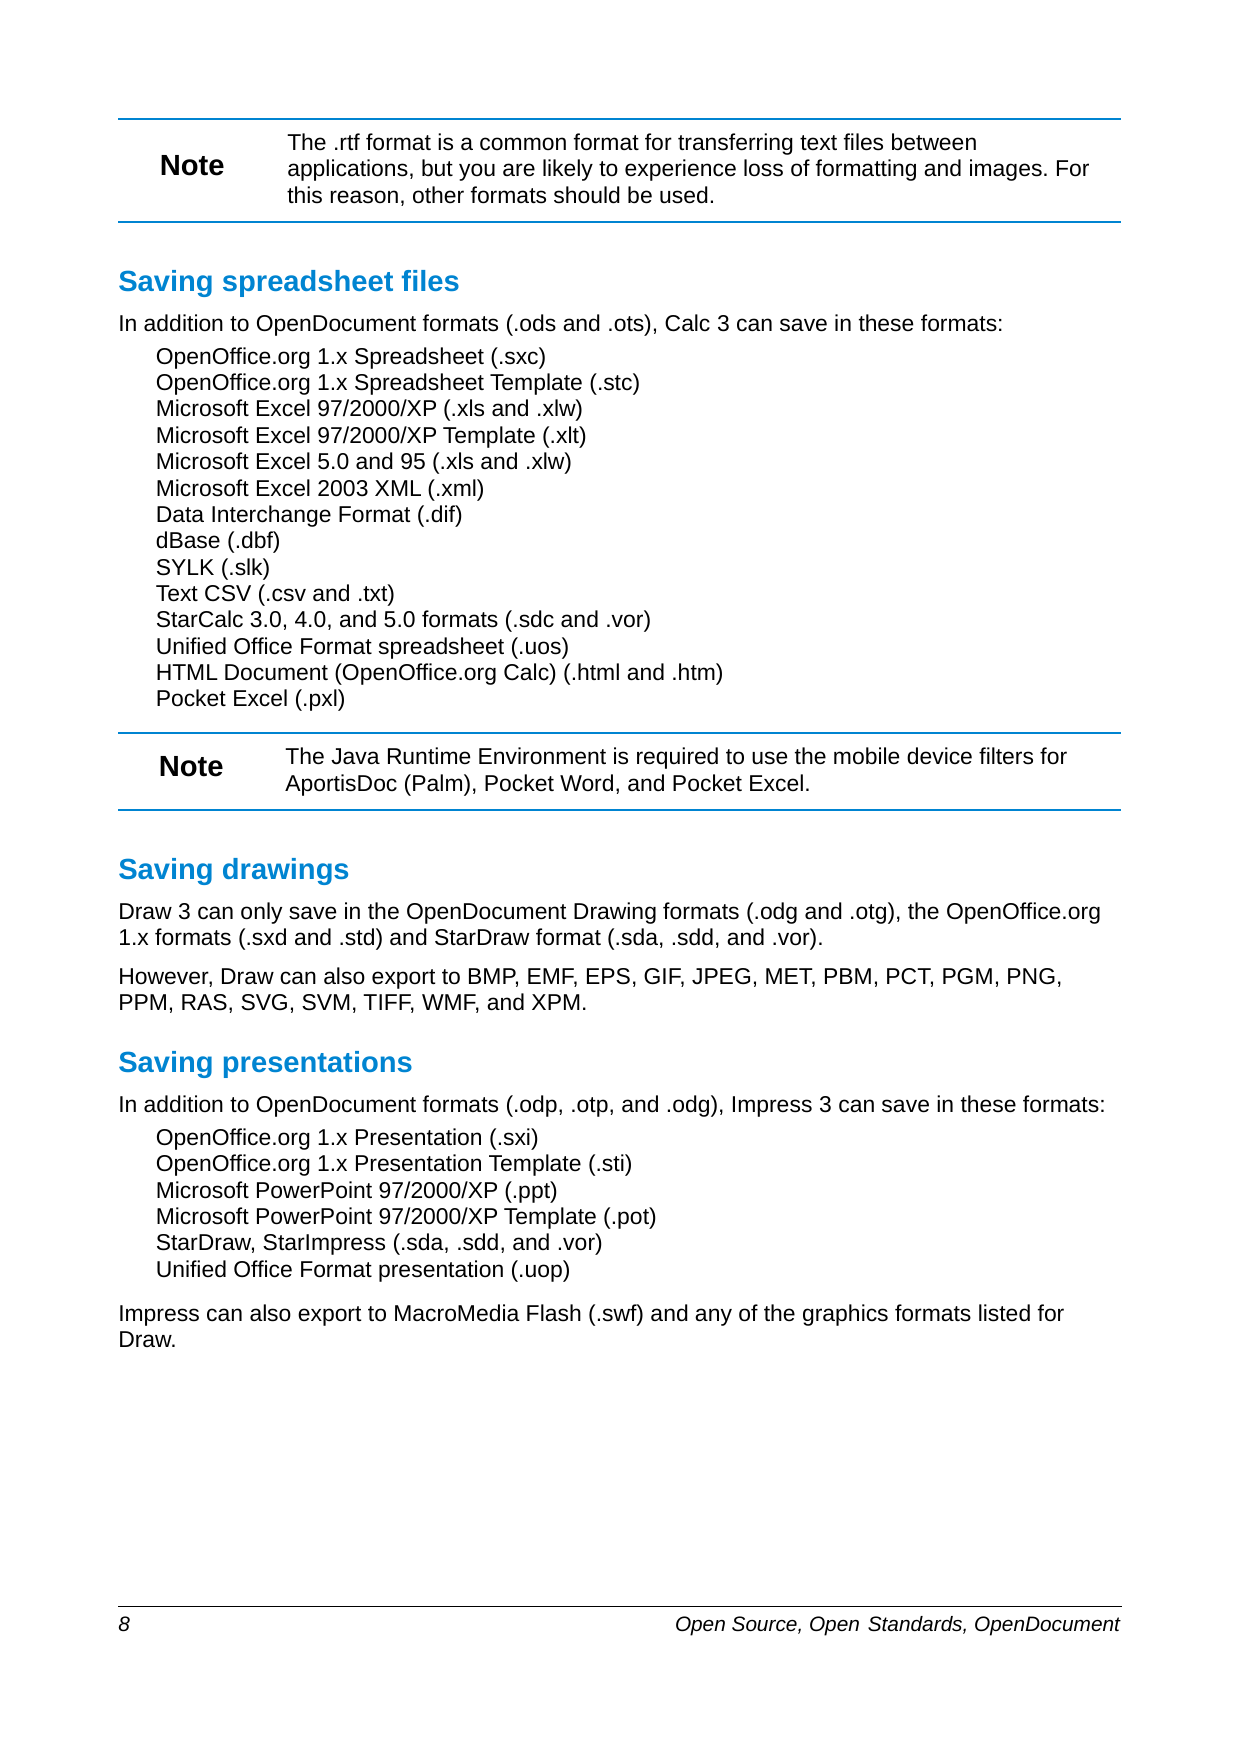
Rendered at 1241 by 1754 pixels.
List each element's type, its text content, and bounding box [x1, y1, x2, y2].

table_header Note [118, 734, 264, 809]
text Impress can also export to MacroMedia Flash (.swf) and any of the graphics formats listed for Draw. [118, 1300, 1122, 1352]
subtitle Saving spreadsheet files [118, 264, 1122, 297]
text However, Draw can also export to BMP, EMF, EPS, GIF, JPEG, MET, PBM, PCT, PGM, PNG, PPM, RAS, SVG, SVM, TIFF, WMF, and XPM. [118, 963, 1122, 1016]
text Draw 3 can only save in the OpenDocument Drawing formats (.odg and .otg), the OpenOffice.org 1.x formats (.sxd and .std) and StarDraw format (.sda, .sdd, and .vor). [118, 898, 1122, 950]
text OpenOffice.org 1.x Presentation (.sxi) OpenOffice.org 1.x Presentation Template (.sti) Microsoft PowerPoint 97/2000/XP (.ppt) Microsoft PowerPoint 97/2000/XP Template (.pot) StarDraw, StarImpress (.sda, .sdd, and .vor) Unified Office Format presentation (.uop) [156, 1124, 1122, 1282]
list In addition to OpenDocument formats (.ods and .ots), Calc 3 can save in these formats: [118, 310, 1122, 336]
table_header Note [118, 120, 266, 221]
table_header The .rtf format is a common format for transferring text files between applications, but you are likely to experience loss of formatting and images. For this reason, other formats should be used. [266, 120, 1121, 221]
subtitle Saving drawings [118, 852, 1122, 885]
subtitle Saving presentations [118, 1045, 1122, 1079]
table_header The Java Runtime Environment is required to use the mobile device filters for AportisDoc (Palm), Pocket Word, and Pocket Excel. [264, 734, 1121, 809]
list In addition to OpenDocument formats (.odp, .otp, and .odg), Impress 3 can save in these formats: [118, 1091, 1122, 1117]
text OpenOffice.org 1.x Spreadsheet (.sxc) OpenOffice.org 1.x Spreadsheet Template (.stc) Microsoft Excel 97/2000/XP (.xls and .xlw) Microsoft Excel 97/2000/XP Template (.xlt) Microsoft Excel 5.0 and 95 (.xls and .xlw) Microsoft Excel 2003 XML (.xml) Data Interchange Format (.dif) dBase (.dbf) SYLK (.slk) Text CSV (.csv and .txt) StarCalc 3.0, 4.0, and 5.0 formats (.sdc and .vor) Unified Office Format spreadsheet (.uos) HTML Document (OpenOffice.org Calc) (.html and .htm) Pocket Excel (.pxl) [156, 343, 1122, 712]
